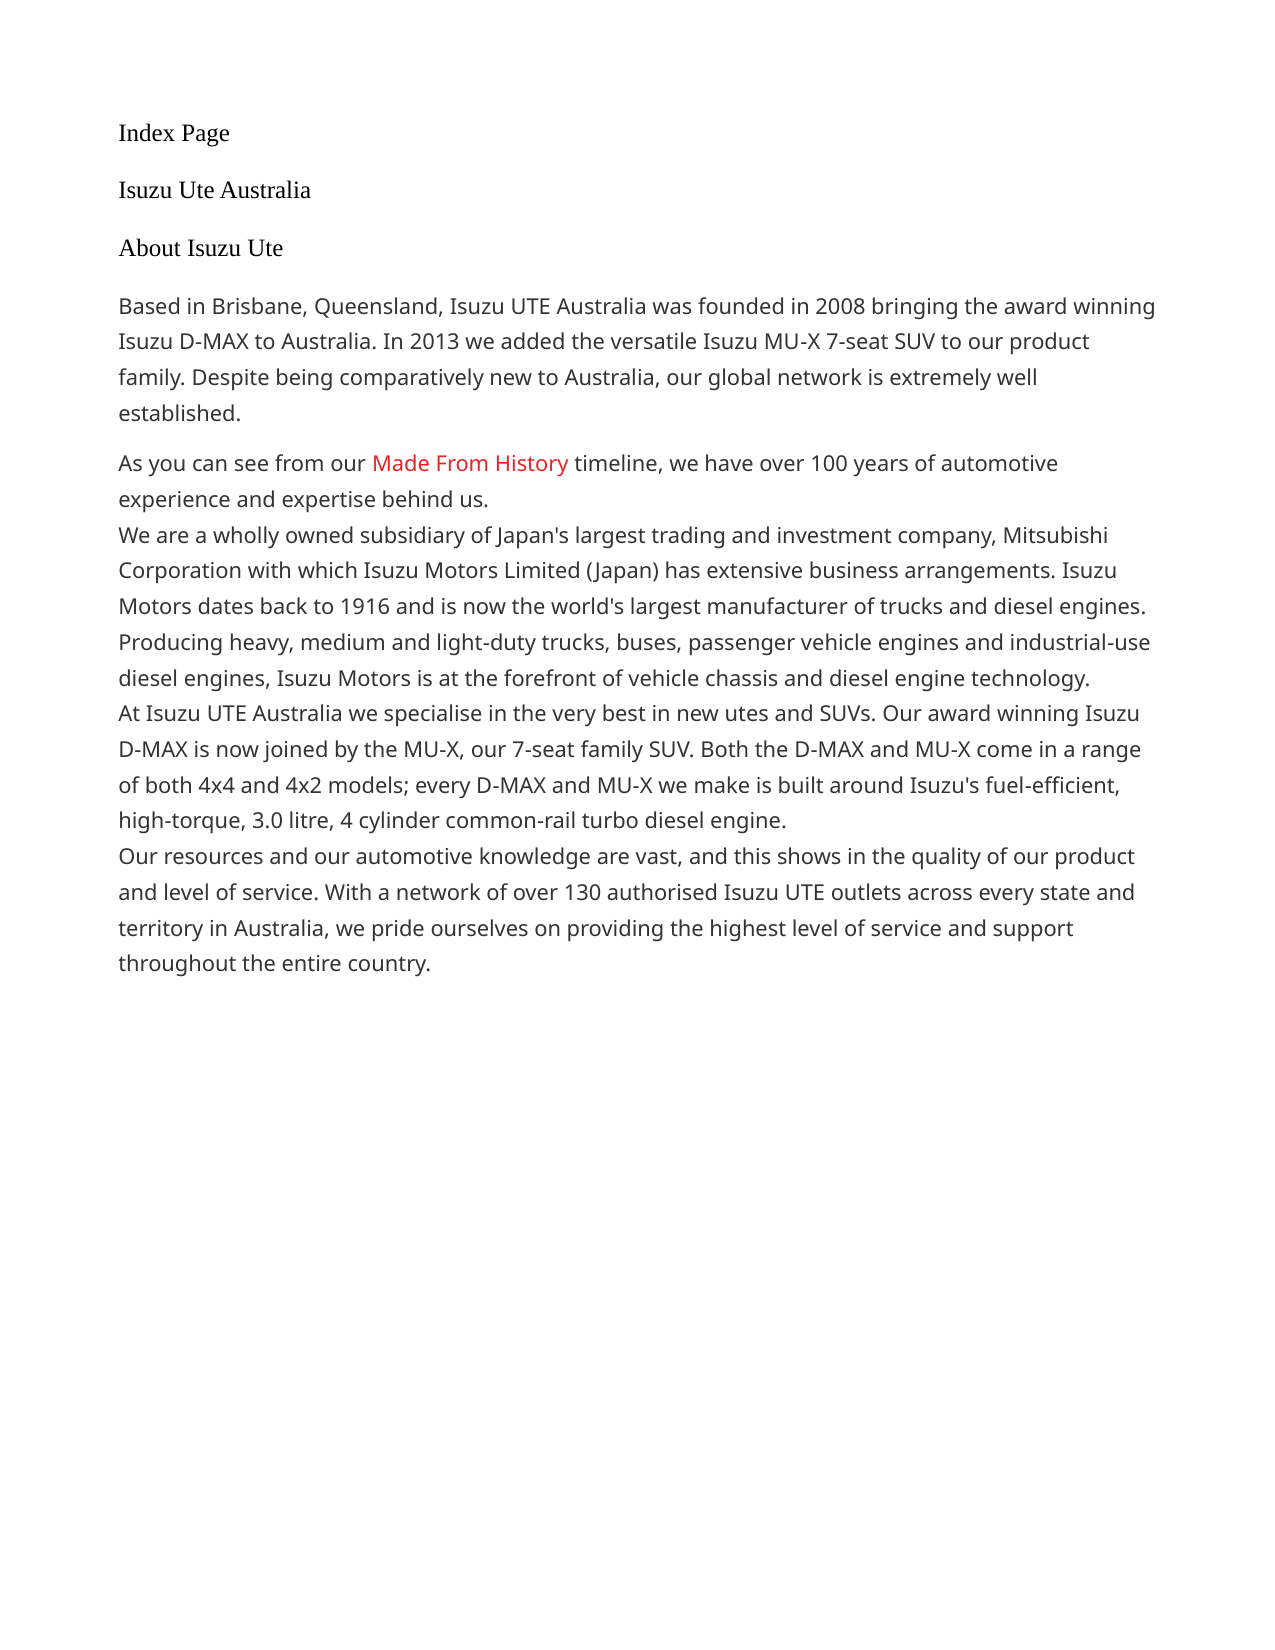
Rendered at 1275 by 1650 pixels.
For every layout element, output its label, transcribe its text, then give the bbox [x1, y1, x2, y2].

text We are a wholly owned subsidiary of Japan's largest trading and investment company, Mitsubishi Corporation with which Isuzu Motors Limited (Japan) has extensive business arrangements. Isuzu Motors dates back to 1916 and is now the world's largest manufacturer of trucks and diesel engines. Producing heavy, medium and light‑duty trucks, buses, passenger vehicle engines and industrial‑use diesel engines, Isuzu Motors is at the forefront of vehicle chassis and diesel engine technology. [118, 519, 1157, 692]
text Isuzu Ute Australia [118, 176, 1157, 204]
text Based in Brisbane, Queensland, Isuzu UTE Australia was founded in 2008 bringing the award winning Isuzu D‑MAX to Australia. In 2013 we added the versatile Isuzu MU‑X 7‑seat SUV to our product family. Despite being comparatively new to Australia, our global network is extremely well established. [118, 291, 1157, 428]
text Index Page [118, 118, 1157, 147]
text At Isuzu UTE Australia we specialise in the very best in new utes and SUVs. Our award winning Isuzu D‑MAX is now joined by the MU‑X, our 7‑seat family SUV. Both the D‑MAX and MU‑X come in a range of both 4x4 and 4x2 models; every D‑MAX and MU‑X we make is built around Isuzu's fuel‑efficient, high‑torque, 3.0 litre, 4 cylinder common‑rail turbo diesel engine. [118, 698, 1157, 835]
text As you can see from our Made From History timeline, we have over 100 years of automotive experience and expertise behind us. [118, 448, 1157, 514]
text About Isuzu Ute [118, 233, 1157, 262]
text Our resources and our automotive knowledge are vast, and this shows in the quality of our product and level of service. With a network of over 130 authorised Isuzu UTE outlets across every state and territory in Australia, we pride ourselves on providing the highest level of service and support throughout the entire country. [118, 841, 1157, 978]
